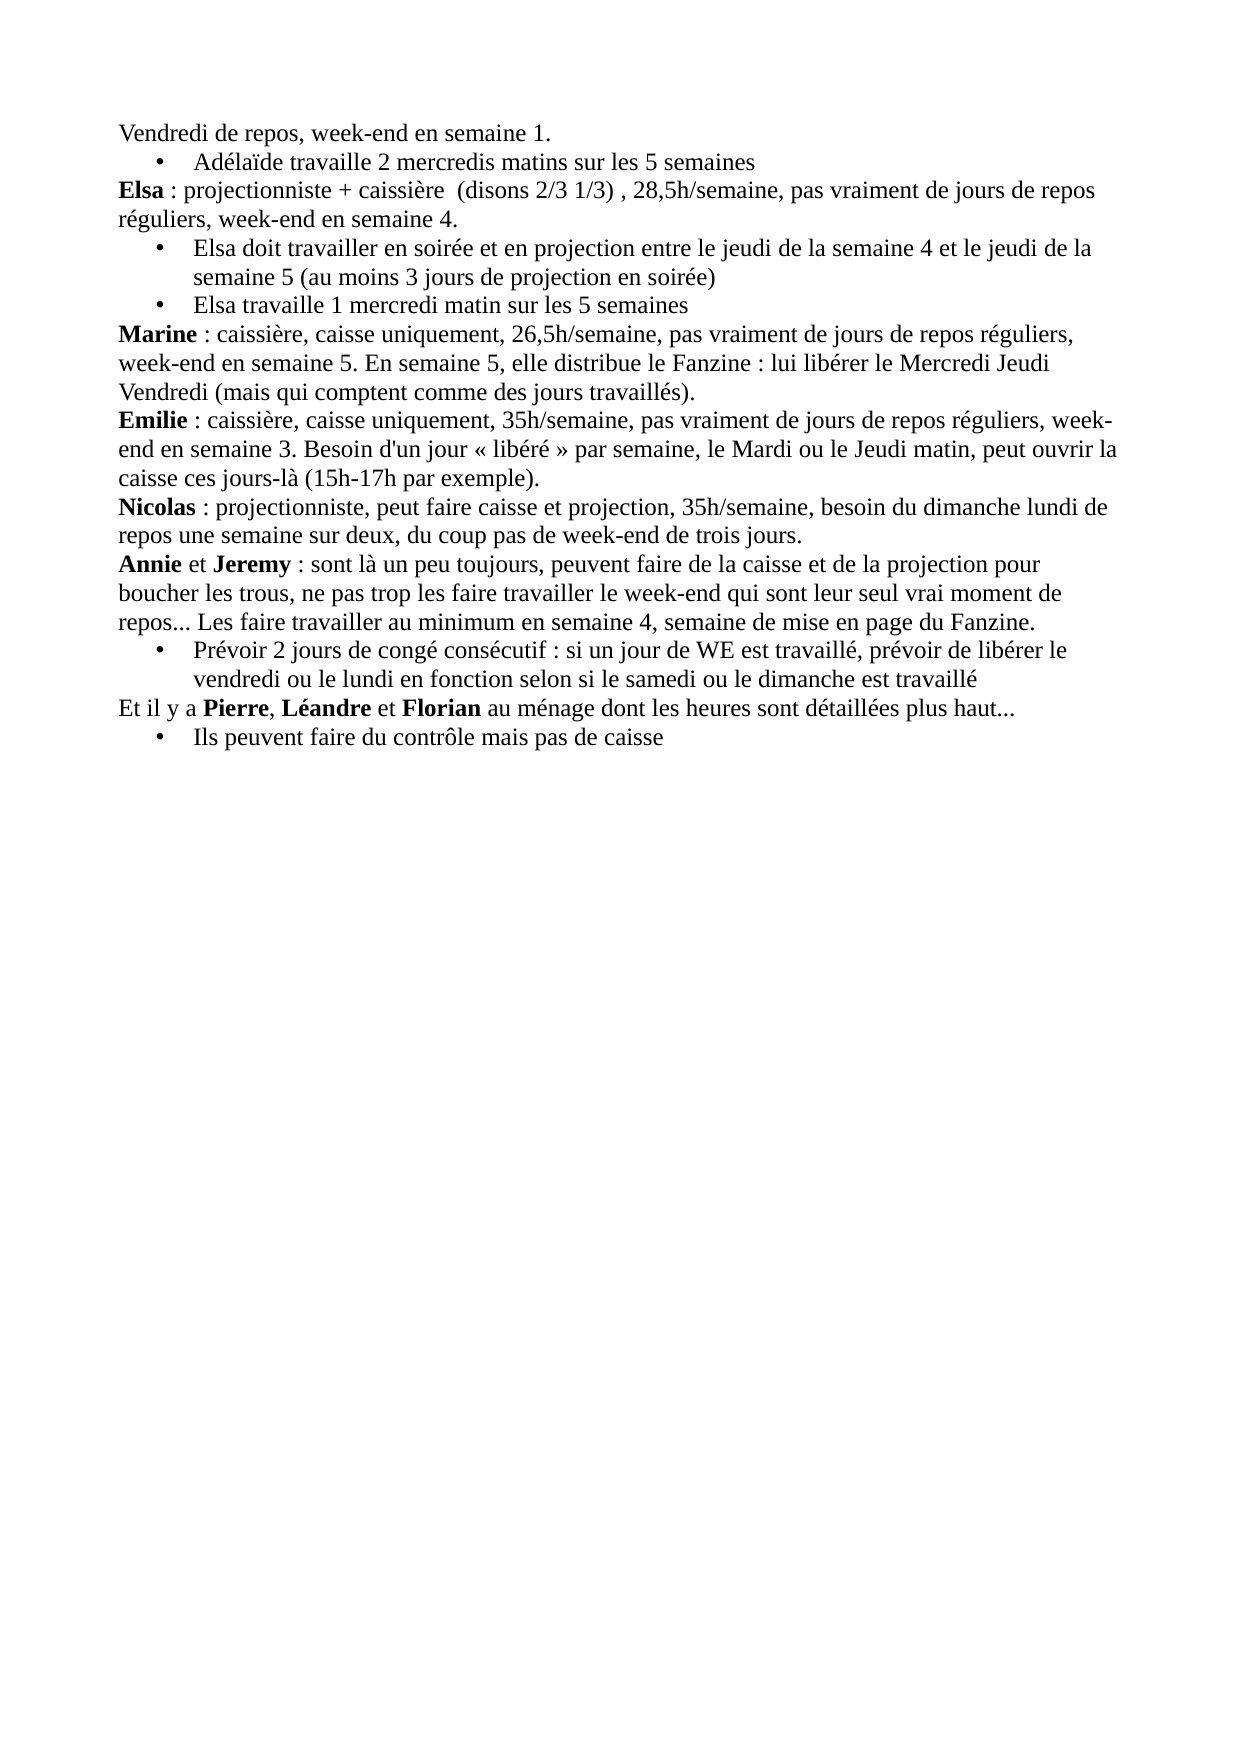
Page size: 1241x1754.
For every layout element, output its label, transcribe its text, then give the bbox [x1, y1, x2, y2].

text Et il y a Pierre, Léandre et Florian au ménage dont les heures sont détaillées plus haut... [118, 693, 1122, 722]
text Vendredi de repos, week-end en semaine 1. [118, 118, 1122, 147]
list Adélaïde travaille 2 mercredis matins sur les 5 semaines [156, 147, 1122, 176]
list Prévoir 2 jours de congé consécutif : si un jour de WE est travaillé, prévoir de libérer le vendredi ou le lundi en fonction selon si le samedi ou le dimanche est travaillé [156, 636, 1122, 693]
text Nicolas : projectionniste, peut faire caisse et projection, 35h/semaine, besoin du dimanche lundi de repos une semaine sur deux, du coup pas de week-end de trois jours. [118, 492, 1122, 549]
text Emilie : caissière, caisse uniquement, 35h/semaine, pas vraiment de jours de repos réguliers, week-end en semaine 3. Besoin d'un jour « libéré » par semaine, le Mardi ou le Jeudi matin, peut ouvrir la caisse ces jours-là (15h-17h par exemple). [118, 406, 1122, 492]
list Elsa doit travailler en soirée et en projection entre le jeudi de la semaine 4 et le jeudi de la semaine 5 (au moins 3 jours de projection en soirée) [156, 233, 1122, 291]
list Ils peuvent faire du contrôle mais pas de caisse [156, 722, 1122, 751]
text Annie et Jeremy : sont là un peu toujours, peuvent faire de la caisse et de la projection pour boucher les trous, ne pas trop les faire travailler le week-end qui sont leur seul vrai moment de repos... Les faire travailler au minimum en semaine 4, semaine de mise en page du Fanzine. [118, 549, 1122, 636]
list Elsa travaille 1 mercredi matin sur les 5 semaines [156, 291, 1122, 319]
text Marine : caissière, caisse uniquement, 26,5h/semaine, pas vraiment de jours de repos réguliers, week-end en semaine 5. En semaine 5, elle distribue le Fanzine : lui libérer le Mercredi Jeudi Vendredi (mais qui comptent comme des jours travaillés). [118, 319, 1122, 406]
text Elsa : projectionniste + caissière (disons 2/3 1/3) , 28,5h/semaine, pas vraiment de jours de repos réguliers, week-end en semaine 4. [118, 176, 1122, 233]
